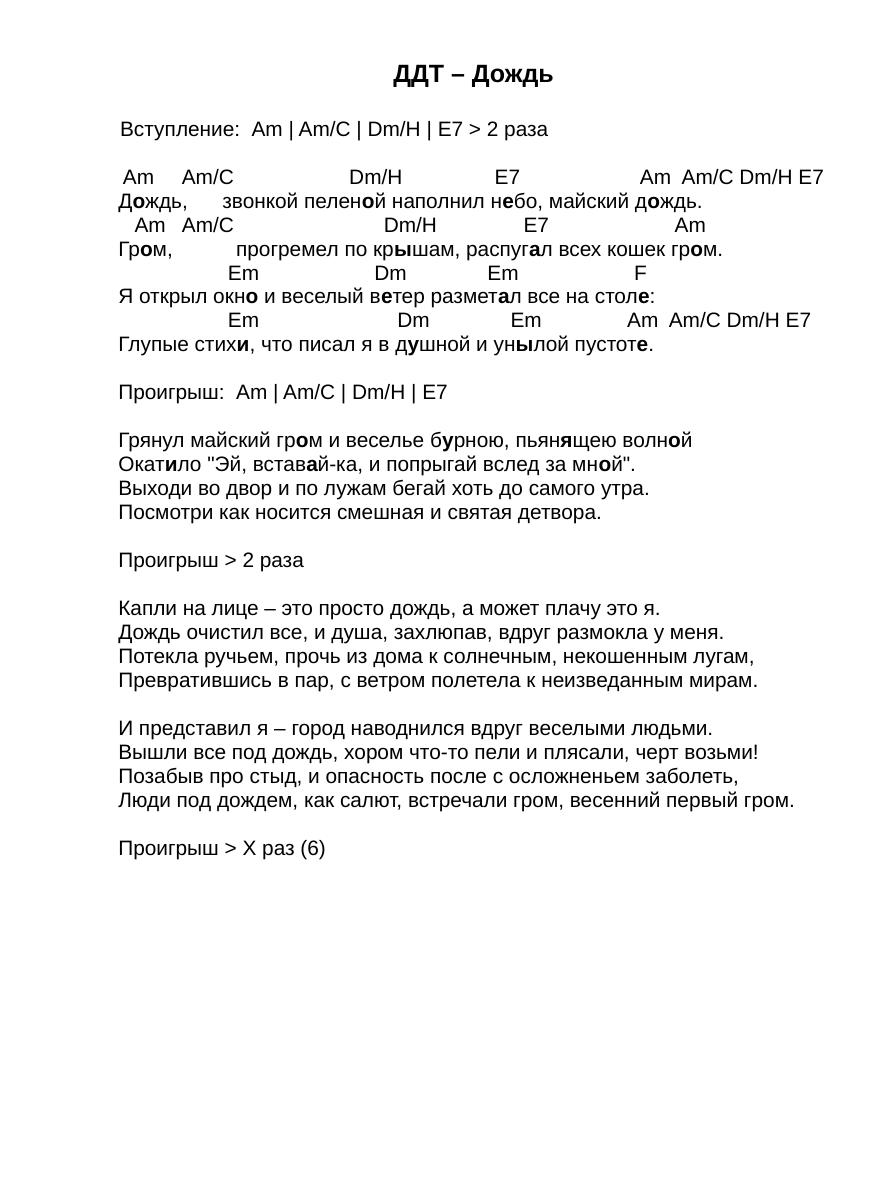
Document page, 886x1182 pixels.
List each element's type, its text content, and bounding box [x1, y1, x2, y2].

text Проигрыш > X раз (6) [118, 835, 827, 859]
text Капли на лице – это просто дождь, а может плачу это я. [118, 596, 827, 620]
text Am Am/C Dm/H E7 Am Am/C Dm/H E7 [118, 164, 827, 188]
text Позабыв про стыд, и опасность после с осложненьем заболеть, [118, 763, 827, 787]
text Дождь, звонкой пеленой наполнил небо, майский дождь. [118, 188, 827, 212]
text Глупые стихи, что писал я в душной и унылой пустоте. [118, 332, 827, 356]
text И представил я – город наводнился вдруг веселыми людьми. [118, 716, 827, 739]
text Окатило "Эй, вставай-ка, и попрыгай вслед за мной". [118, 452, 827, 476]
text Вступление: Am | Am/C | Dm/H | E7 > 2 раза [120, 117, 827, 141]
text Грянул майский гром и веселье бурною, пьянящею волной [118, 428, 827, 452]
text Em Dm Em Am Am/C Dm/H E7 [118, 308, 827, 332]
subtitle ДДТ – Дождь [120, 59, 827, 88]
text Дождь очистил все, и душа, захлюпав, вдруг размокла у меня. [118, 620, 827, 644]
text Проигрыш: Am | Am/C | Dm/H | E7 [118, 380, 827, 404]
text Гром, прогремел по крышам, распугал всех кошек гром. [118, 236, 827, 260]
text Вышли все под дождь, хором что-то пели и плясали, черт возьми! [118, 739, 827, 763]
text Потекла ручьем, прочь из дома к солнечным, некошенным лугам, [118, 644, 827, 668]
text Am Am/C Dm/H E7 Am [118, 212, 827, 236]
text Я открыл окно и веселый ветер разметал все на столе: [118, 284, 827, 308]
text Em Dm Em F [118, 260, 827, 284]
text Люди под дождем, как салют, встречали гром, весенний первый гром. [118, 787, 827, 811]
text Проигрыш > 2 раза [118, 548, 827, 572]
text Выходи во двор и по лужам бегай хоть до самого утра. [118, 476, 827, 500]
text Посмотри как носится смешная и святая детвора. [118, 500, 827, 524]
text Превратившись в пар, с ветром полетела к неизведанным мирам. [118, 668, 827, 692]
